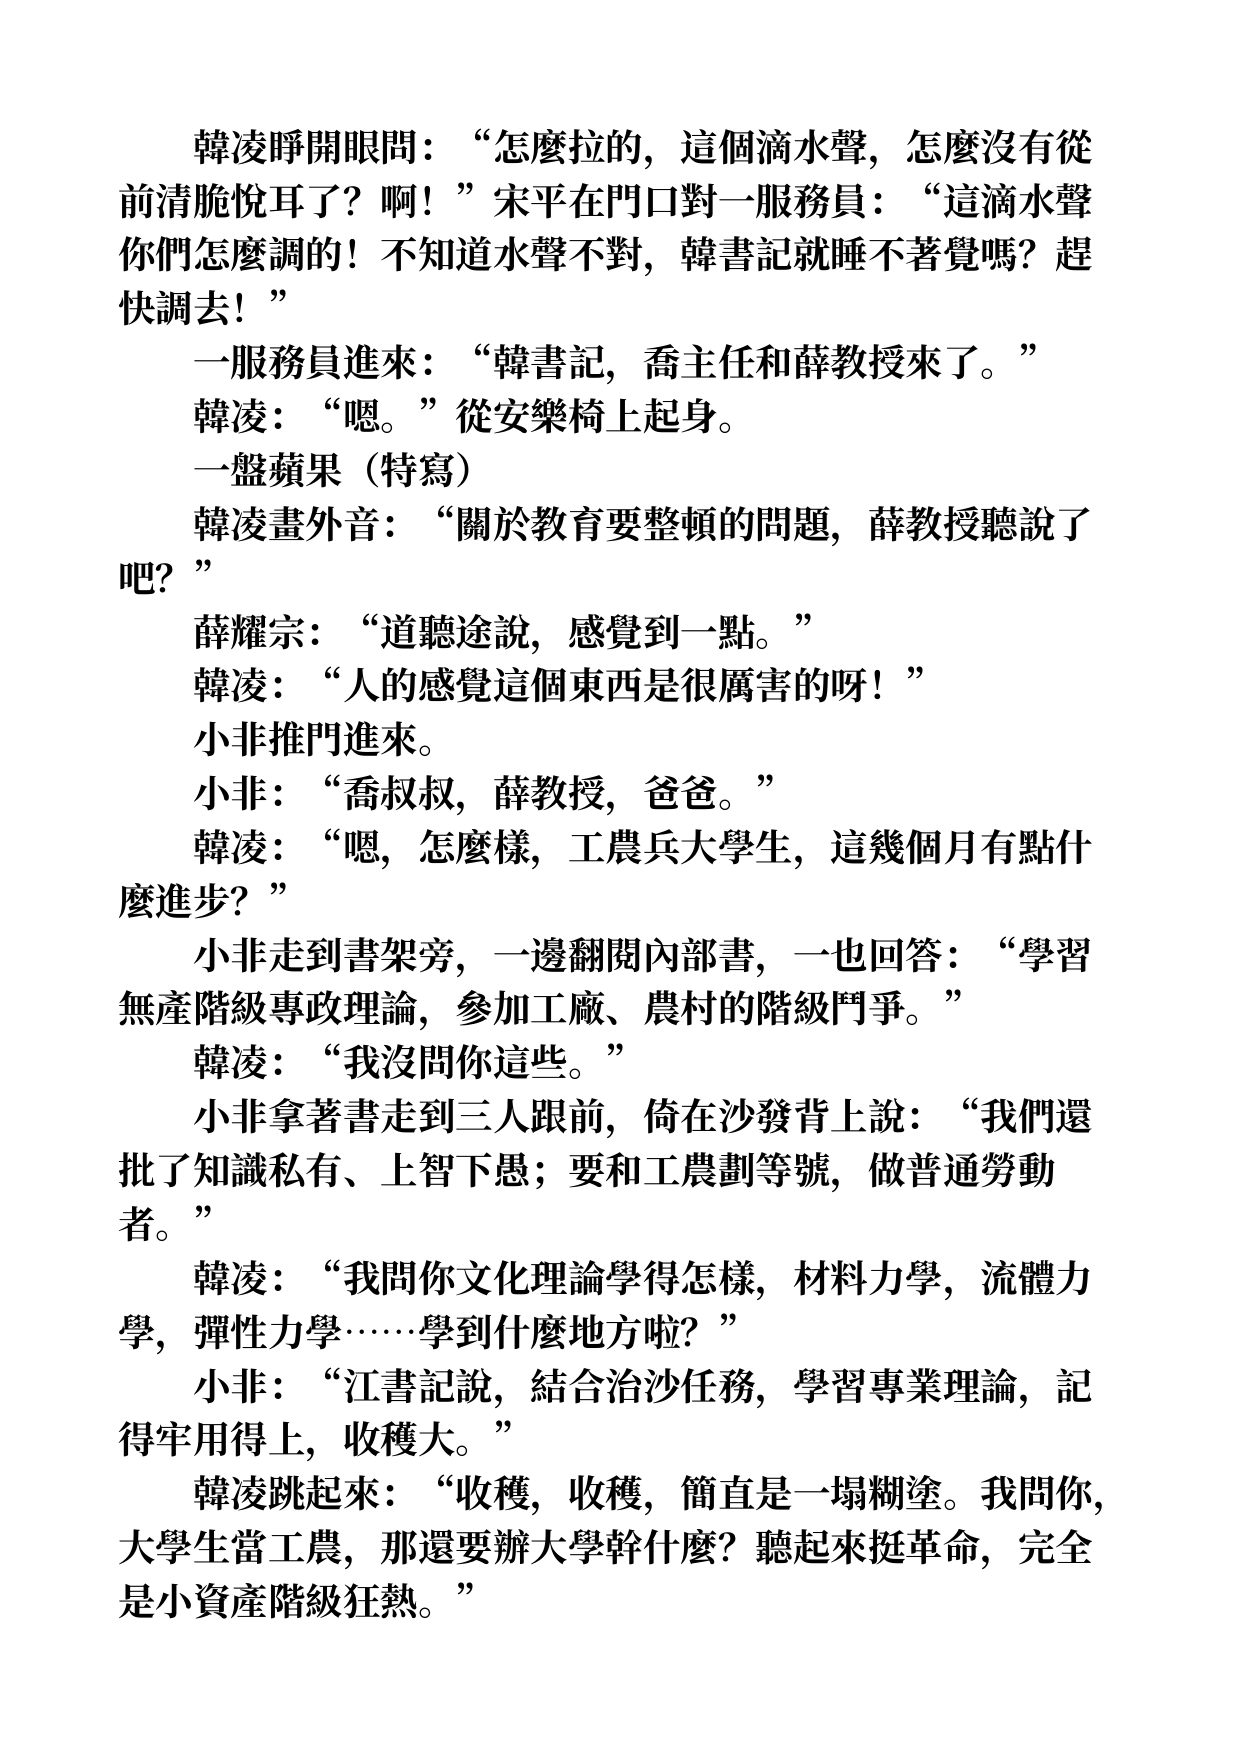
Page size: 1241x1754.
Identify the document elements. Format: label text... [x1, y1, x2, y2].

text 小非推門進來。 [118, 711, 1122, 764]
text 小非走到書架旁，一邊翻閱內部書，一也回答：“學習無產階級專政理論，參加工廠、農村的階級鬥爭。” [118, 926, 1122, 1034]
text 韓凌：“人的感覺這個東西是很厲害的呀！” [118, 657, 1122, 711]
text 一盤蘋果（特寫） [118, 441, 1122, 495]
text 韓凌跳起來：“收穫，收穫，簡直是一塌糊塗。我問你，大學生當工農，那還要辦大學幹什麼？聽起來挺革命，完全是小資產階級狂熱。” [118, 1464, 1122, 1626]
text 薛耀宗：“道聽途說，感覺到一點。” [118, 603, 1122, 657]
text 韓凌睜開眼問：“怎麼拉的，這個滴水聲，怎麼沒有從前清脆悅耳了？啊！”宋平在門口對一服務員：“這滴水聲你們怎麼調的！不知道水聲不對，韓書記就睡不著覺嗎？趕快調去！” [118, 118, 1122, 333]
text 韓凌：“嗯，怎麼樣，工農兵大學生，這幾個月有點什麼進步？” [118, 818, 1122, 926]
text 小非拿著書走到三人跟前，倚在沙發背上說：“我們還批了知識私有、上智下愚；要和工農劃等號，做普通勞動者。” [118, 1087, 1122, 1249]
text 韓凌畫外音：“關於教育要整頓的問題，薛教授聽說了吧？” [118, 495, 1122, 603]
text 小非：“江書記說，結合治沙任務，學習專業理論，記得牢用得上，收穫大。” [118, 1357, 1122, 1464]
text 韓凌：“嗯。”從安樂椅上起身。 [118, 387, 1122, 441]
text 小非：“喬叔叔，薛教授，爸爸。” [118, 764, 1122, 818]
text 一服務員進來：“韓書記，喬主任和薛教授來了。” [118, 333, 1122, 387]
text 韓凌：“我問你文化理論學得怎樣，材料力學，流體力學，彈性力學……學到什麼地方啦？” [118, 1249, 1122, 1357]
text 韓凌：“我沒問你這些。” [118, 1034, 1122, 1087]
